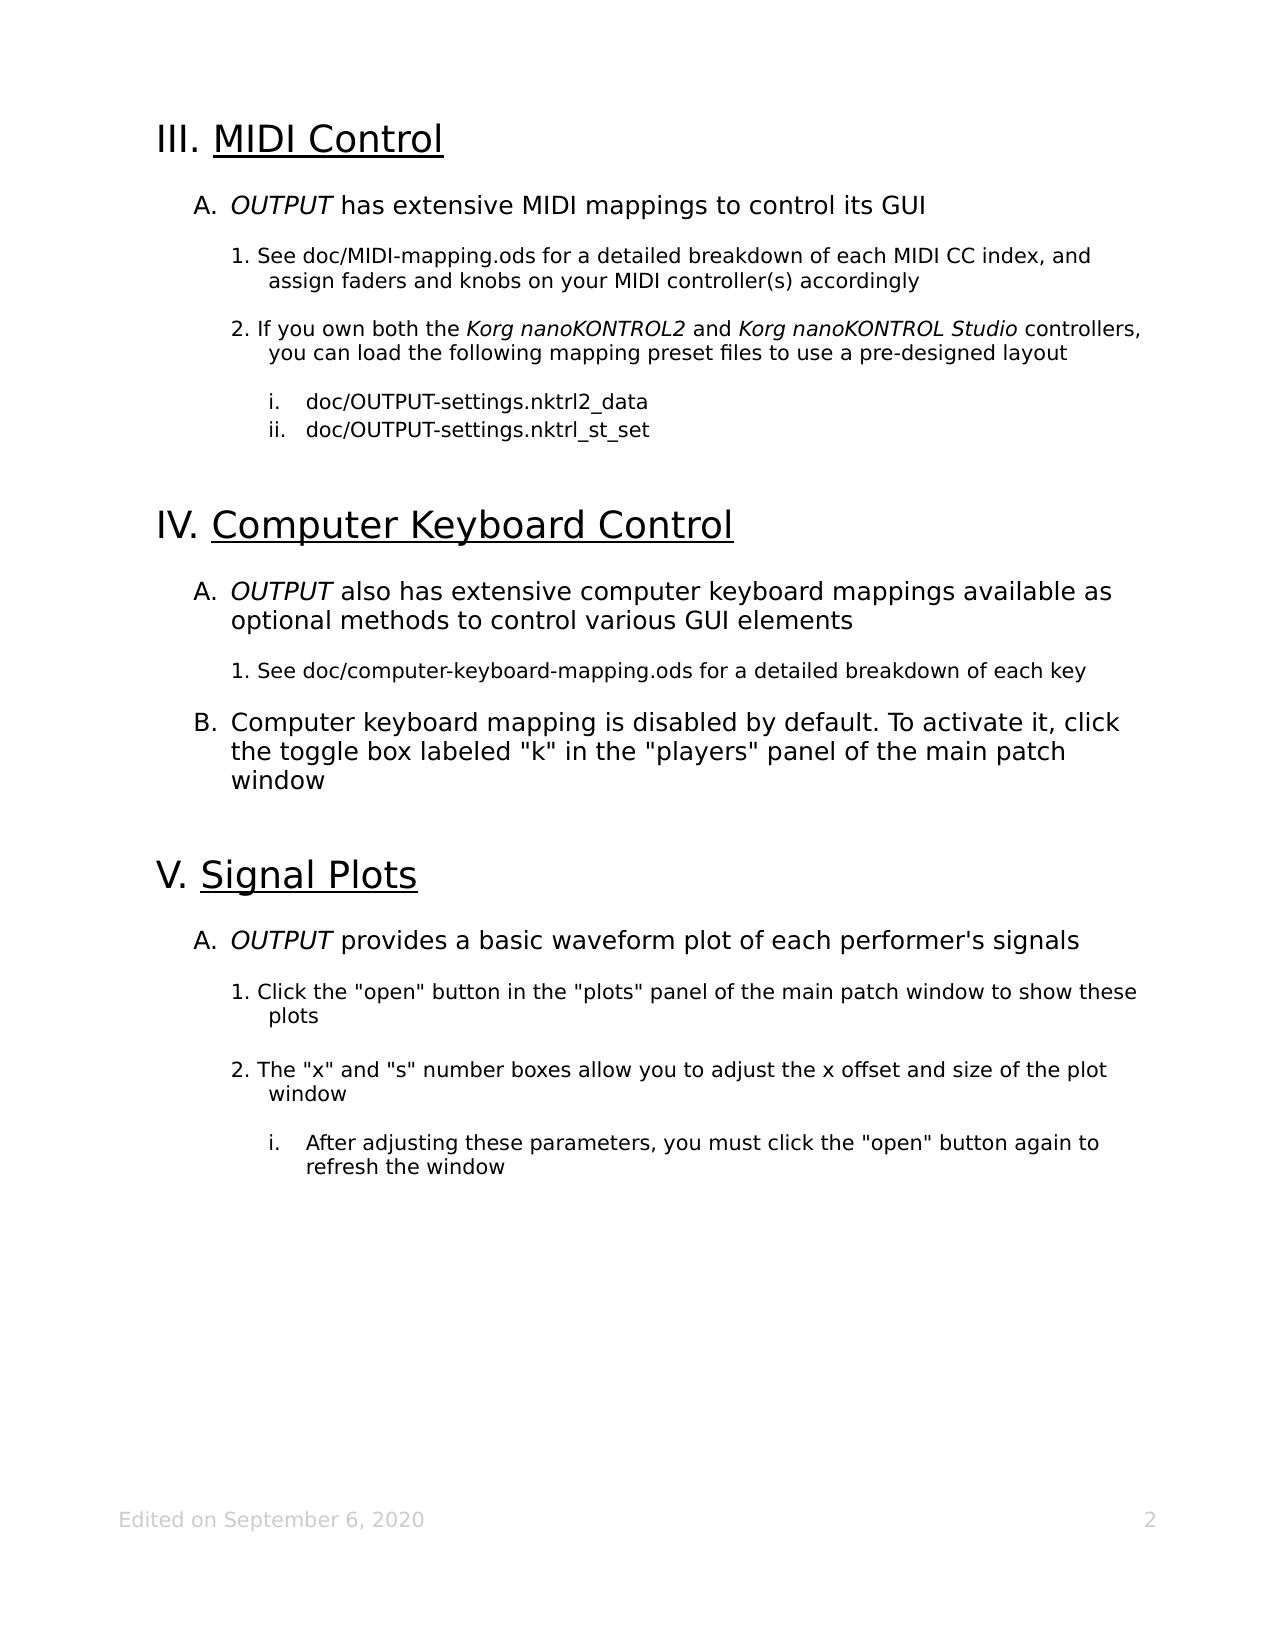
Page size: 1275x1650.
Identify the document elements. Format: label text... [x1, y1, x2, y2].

list doc/OUTPUT-settings.nktrl2_data [268, 390, 1157, 414]
list The "x" and "s" number boxes allow you to adjust the x offset and size of the plot window [231, 1058, 1157, 1106]
list Computer Keyboard Control [156, 504, 1157, 548]
list Signal Plots [156, 854, 1157, 897]
list MIDI Control [156, 118, 1157, 162]
list See doc/MIDI-mapping.ods for a detailed breakdown of each MIDI CC index, and assign faders and knobs on your MIDI controller(s) accordingly [231, 244, 1157, 293]
list doc/OUTPUT-settings.nktrl_st_set [268, 418, 1157, 442]
list Computer keyboard mapping is disabled by default. To activate it, click the toggle box labeled "k" in the "players" panel of the main patch window [193, 708, 1157, 795]
list OUTPUT also has extensive computer keyboard mappings available as optional methods to control various GUI elements [193, 577, 1157, 635]
list After adjusting these parameters, you must click the "open" button again to refresh the window [268, 1131, 1157, 1179]
list If you own both the Korg nanoKONTROL2 and Korg nanoKONTROL Studio controllers, you can load the following mapping preset files to use a pre-designed layout [231, 317, 1157, 366]
list Click the "open" button in the "plots" panel of the main patch window to show these plots [231, 980, 1157, 1028]
list OUTPUT provides a basic waveform plot of each performer's signals [193, 927, 1157, 956]
list See doc/computer-keyboard-mapping.ods for a detailed breakdown of each key [231, 659, 1157, 684]
list OUTPUT has extensive MIDI mappings to control its GUI [193, 191, 1157, 220]
